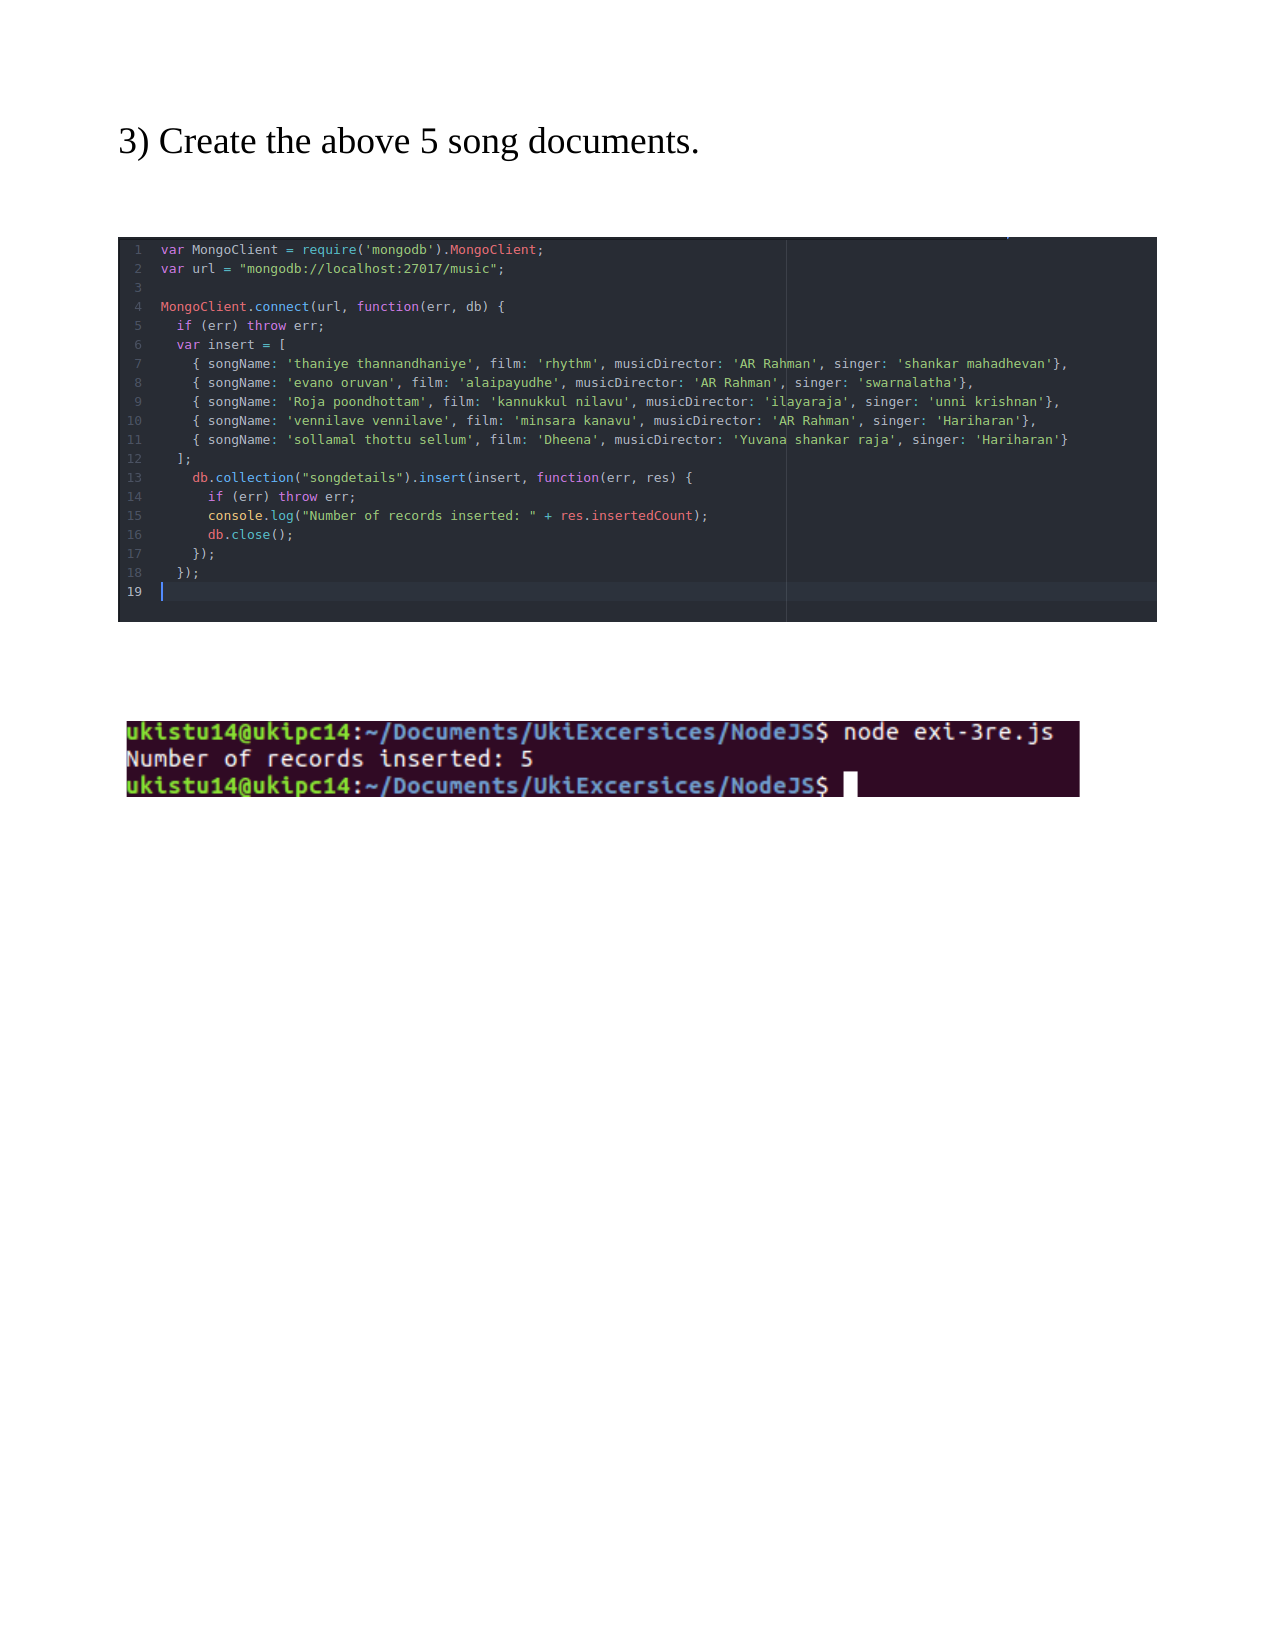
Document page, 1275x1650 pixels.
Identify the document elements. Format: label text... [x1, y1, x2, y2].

picture [118, 237, 1157, 622]
picture [126, 721, 1080, 797]
text 3) Create the above 5 song documents. [118, 118, 1157, 161]
